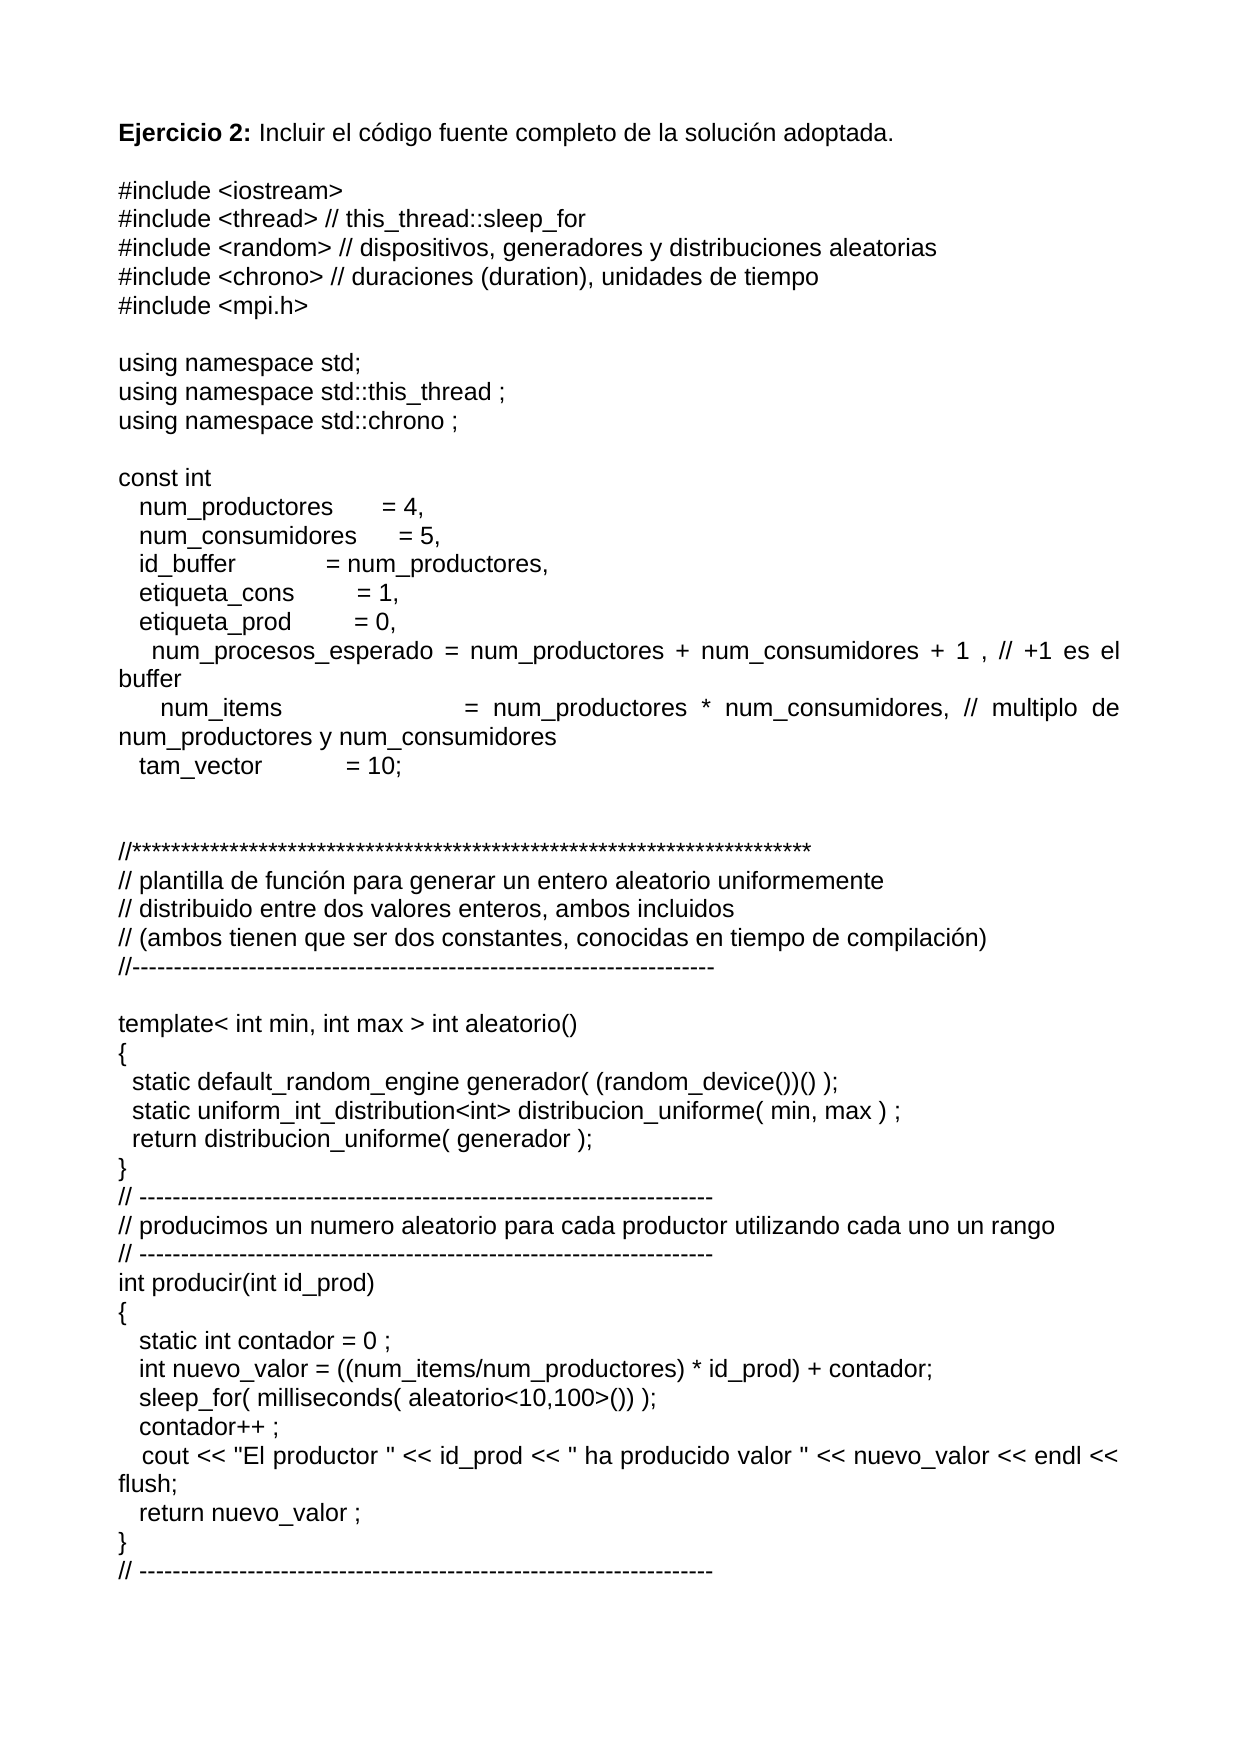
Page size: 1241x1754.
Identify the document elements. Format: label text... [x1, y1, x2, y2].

text } [118, 1153, 1122, 1182]
text return nuevo_valor ; [118, 1498, 1122, 1527]
text num_procesos_esperado = num_productores + num_consumidores + 1 , // +1 es el buffer [118, 636, 1122, 693]
text // --------------------------------------------------------------------- [118, 1239, 1122, 1268]
text using namespace std; [118, 348, 1122, 377]
text //---------------------------------------------------------------------- [118, 952, 1122, 981]
text const int [118, 463, 1122, 492]
text sleep_for( milliseconds( aleatorio<10,100>()) ); [118, 1383, 1122, 1412]
text id_buffer = num_productores, [118, 549, 1122, 578]
text static default_random_engine generador( (random_device())() ); [118, 1067, 1122, 1096]
text int producir(int id_prod) [118, 1268, 1122, 1297]
text #include <iostream> [118, 176, 1122, 204]
text // --------------------------------------------------------------------- [118, 1556, 1122, 1584]
text tam_vector = 10; [118, 751, 1122, 779]
text num_consumidores = 5, [118, 521, 1122, 549]
text { [118, 1038, 1122, 1067]
text num_productores = 4, [118, 492, 1122, 521]
text etiqueta_cons = 1, [118, 578, 1122, 607]
text // --------------------------------------------------------------------- [118, 1182, 1122, 1211]
text using namespace std::chrono ; [118, 406, 1122, 434]
text #include <random> // dispositivos, generadores y distribuciones aleatorias [118, 233, 1122, 262]
text contador++ ; [118, 1412, 1122, 1441]
text Ejercicio 2: Incluir el código fuente completo de la solución adoptada. [118, 118, 1122, 147]
text // plantilla de función para generar un entero aleatorio uniformemente [118, 866, 1122, 894]
text int nuevo_valor = ((num_items/num_productores) * id_prod) + contador; [118, 1354, 1122, 1383]
text // distribuido entre dos valores enteros, ambos incluidos [118, 894, 1122, 923]
text cout << "El productor " << id_prod << " ha producido valor " << nuevo_valor << endl << flush; [118, 1441, 1122, 1498]
text } [118, 1527, 1122, 1556]
text #include <chrono> // duraciones (duration), unidades de tiempo [118, 262, 1122, 291]
text static int contador = 0 ; [118, 1326, 1122, 1354]
text etiqueta_prod = 0, [118, 607, 1122, 636]
text using namespace std::this_thread ; [118, 377, 1122, 406]
text return distribucion_uniforme( generador ); [118, 1124, 1122, 1153]
text static uniform_int_distribution<int> distribucion_uniforme( min, max ) ; [118, 1096, 1122, 1124]
text #include <thread> // this_thread::sleep_for [118, 204, 1122, 233]
text // (ambos tienen que ser dos constantes, conocidas en tiempo de compilación) [118, 923, 1122, 952]
text { [118, 1297, 1122, 1326]
text template< int min, int max > int aleatorio() [118, 1009, 1122, 1038]
text //********************************************************************** [118, 837, 1122, 866]
text num_items = num_productores * num_consumidores, // multiplo de num_productores y num_consumidores [118, 693, 1122, 751]
text #include <mpi.h> [118, 291, 1122, 319]
text // producimos un numero aleatorio para cada productor utilizando cada uno un rango [118, 1211, 1122, 1239]
